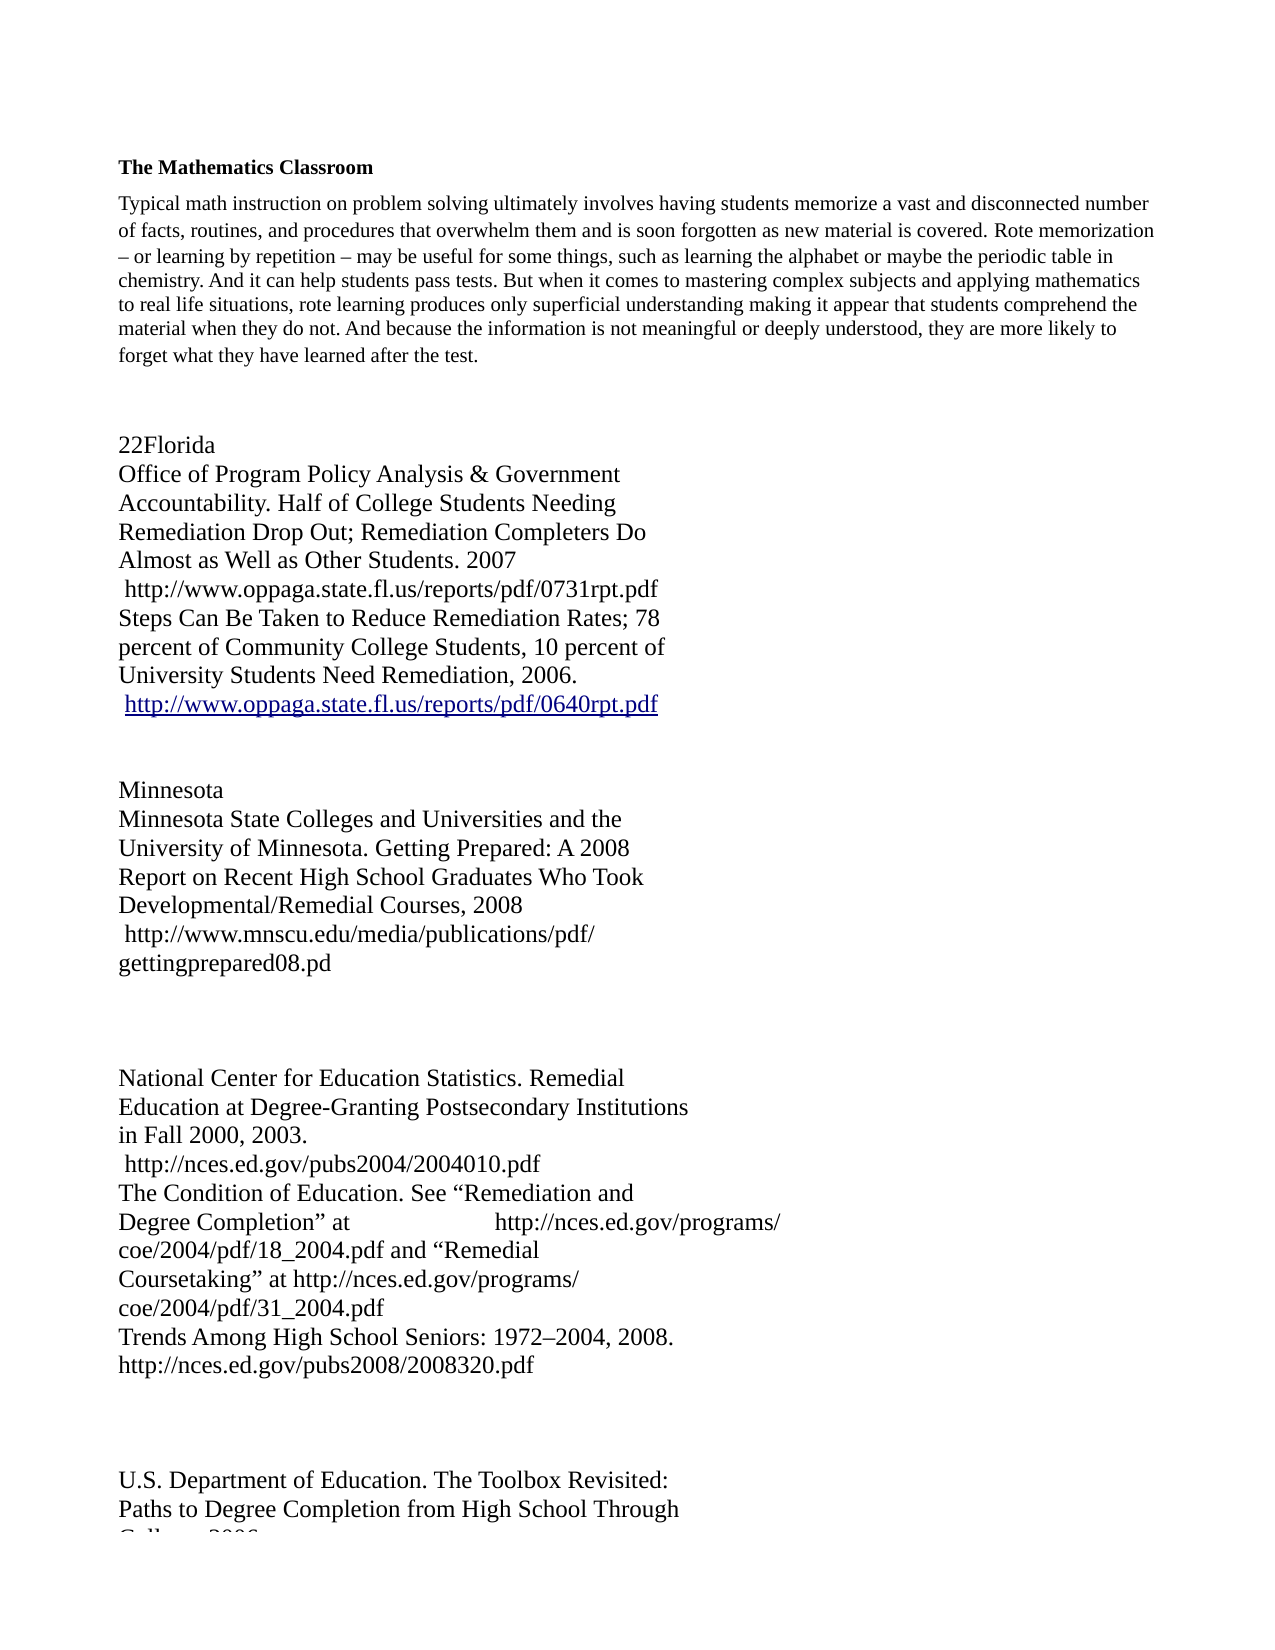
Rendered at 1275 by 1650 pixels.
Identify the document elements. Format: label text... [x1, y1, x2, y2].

text The Mathematics Classroom [118, 155, 1157, 179]
text Typical math instruction on problem solving ultimately involves having students memorize a vast and disconnected number of facts, routines, and procedures that overwhelm them and is soon forgotten as new material is covered. Rote memorization – or learning by repetition – may be useful for some things, such as learning the alphabet or maybe the periodic table in chemistry. And it can help students pass tests. But when it comes to mastering complex subjects and applying mathematics to real life situations, rote learning produces only superficial understanding making it appear that students comprehend the material when they do not. And because the information is not meaningful or deeply understood, they are more likely to forget what they have learned after the test. [118, 191, 1157, 368]
